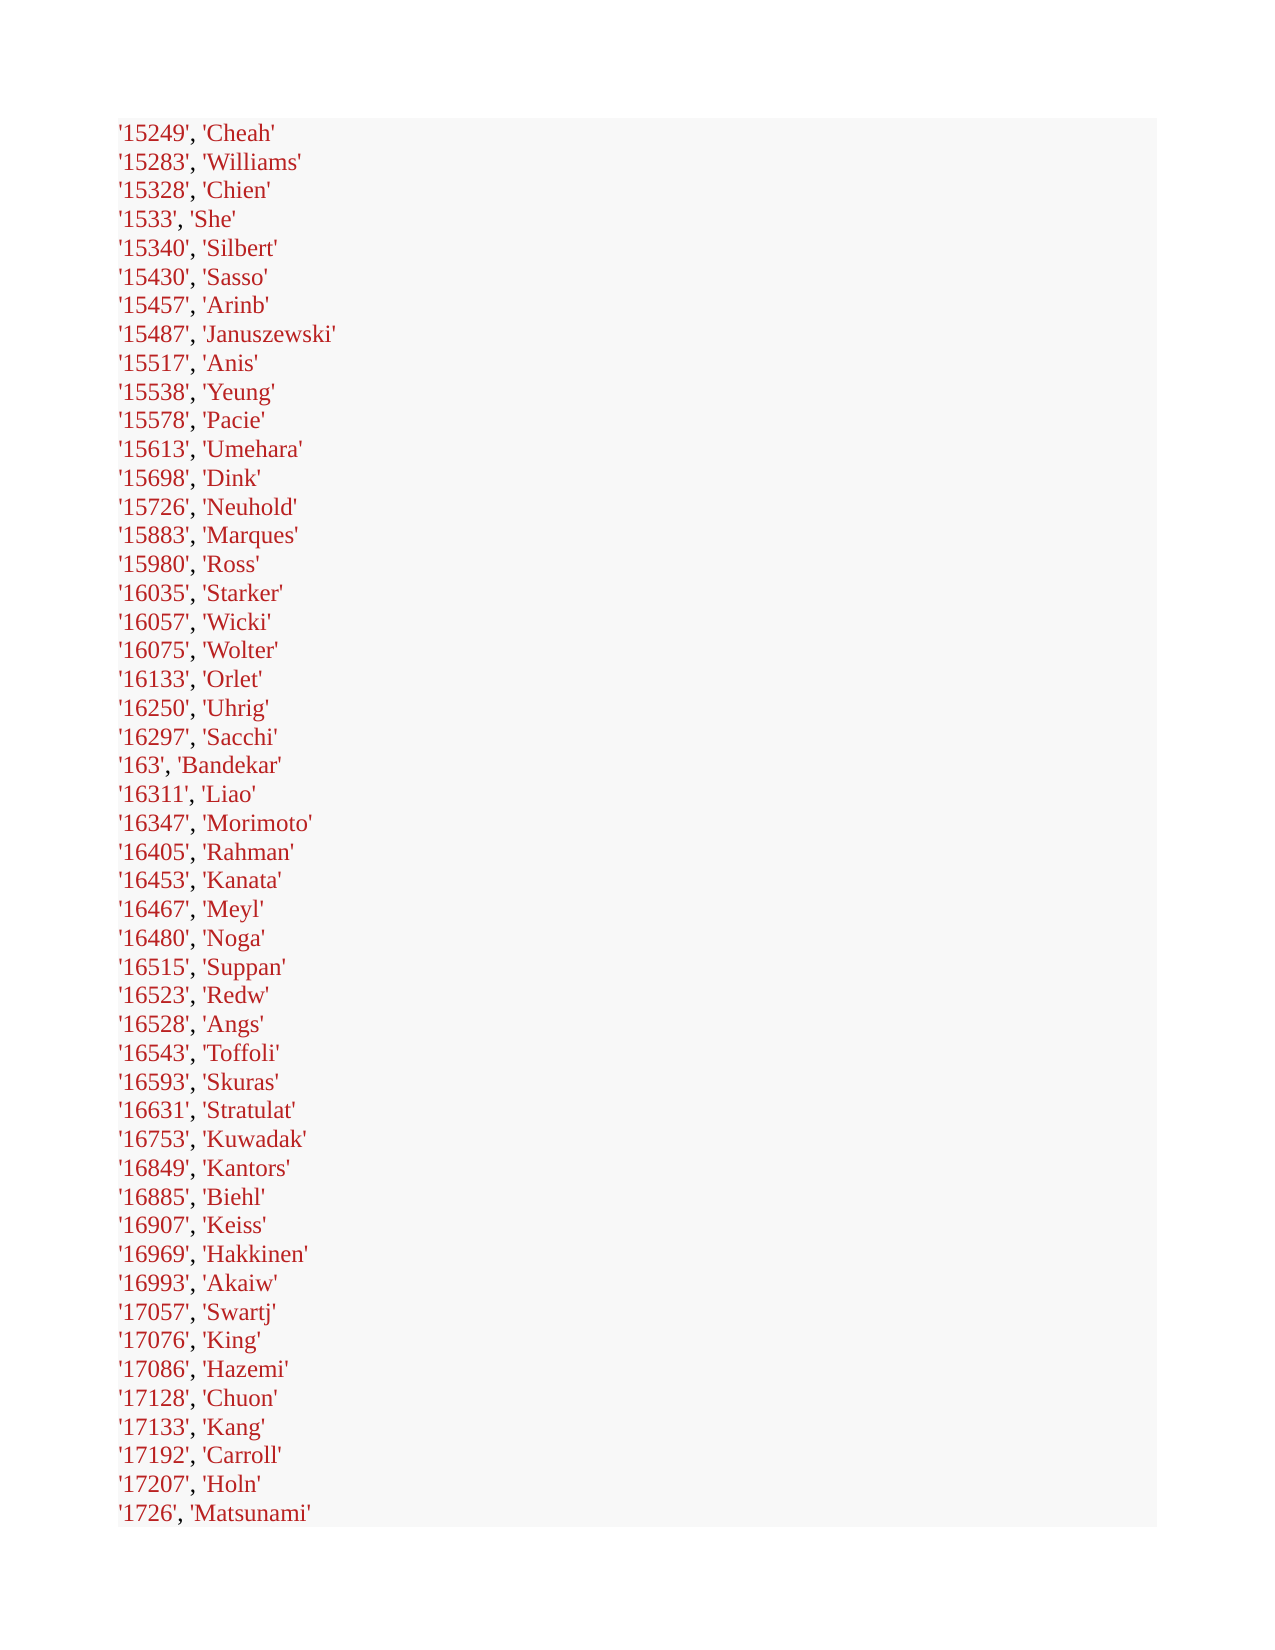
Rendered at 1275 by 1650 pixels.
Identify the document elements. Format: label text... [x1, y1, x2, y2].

text '17057', 'Swartj' [118, 1297, 1157, 1326]
text '16528', 'Angs' [118, 1009, 1157, 1038]
text '17133', 'Kang' [118, 1412, 1157, 1441]
text '15430', 'Sasso' [118, 262, 1157, 291]
text '15457', 'Arinb' [118, 291, 1157, 319]
text '16075', 'Wolter' [118, 636, 1157, 664]
text '16250', 'Uhrig' [118, 693, 1157, 722]
text '16907', 'Keiss' [118, 1211, 1157, 1239]
text '16035', 'Starker' [118, 578, 1157, 607]
text '16753', 'Kuwadak' [118, 1124, 1157, 1153]
text '16480', 'Noga' [118, 923, 1157, 952]
text '16993', 'Akaiw' [118, 1268, 1157, 1297]
text '16523', 'Redw' [118, 981, 1157, 1009]
text '15578', 'Pacie' [118, 406, 1157, 434]
text '15517', 'Anis' [118, 348, 1157, 377]
text '16849', 'Kantors' [118, 1153, 1157, 1182]
text '16311', 'Liao' [118, 779, 1157, 808]
text '16515', 'Suppan' [118, 952, 1157, 981]
text '15487', 'Januszewski' [118, 319, 1157, 348]
text '16057', 'Wicki' [118, 607, 1157, 636]
text '16297', 'Sacchi' [118, 722, 1157, 751]
text '17128', 'Chuon' [118, 1383, 1157, 1412]
text '16969', 'Hakkinen' [118, 1239, 1157, 1268]
text '16543', 'Toffoli' [118, 1038, 1157, 1067]
text '17207', 'Holn' [118, 1469, 1157, 1498]
text '163', 'Bandekar' [118, 751, 1157, 779]
text '15538', 'Yeung' [118, 377, 1157, 406]
text '16593', 'Skuras' [118, 1067, 1157, 1096]
text '1533', 'She' [118, 204, 1157, 233]
text '15249', 'Cheah' [118, 118, 1157, 147]
text '15328', 'Chien' [118, 176, 1157, 204]
text '15980', 'Ross' [118, 549, 1157, 578]
text '17076', 'King' [118, 1326, 1157, 1354]
text '16133', 'Orlet' [118, 664, 1157, 693]
text '17192', 'Carroll' [118, 1441, 1157, 1469]
text '15340', 'Silbert' [118, 233, 1157, 262]
text '16885', 'Biehl' [118, 1182, 1157, 1211]
text '15283', 'Williams' [118, 147, 1157, 176]
text '15698', 'Dink' [118, 463, 1157, 492]
text '16631', 'Stratulat' [118, 1096, 1157, 1124]
text '16347', 'Morimoto' [118, 808, 1157, 837]
text '16453', 'Kanata' [118, 866, 1157, 894]
text '16467', 'Meyl' [118, 894, 1157, 923]
text '15726', 'Neuhold' [118, 492, 1157, 521]
text '15613', 'Umehara' [118, 434, 1157, 463]
text '17086', 'Hazemi' [118, 1354, 1157, 1383]
text '15883', 'Marques' [118, 521, 1157, 549]
text '1726', 'Matsunami' [118, 1498, 1157, 1527]
text '16405', 'Rahman' [118, 837, 1157, 866]
